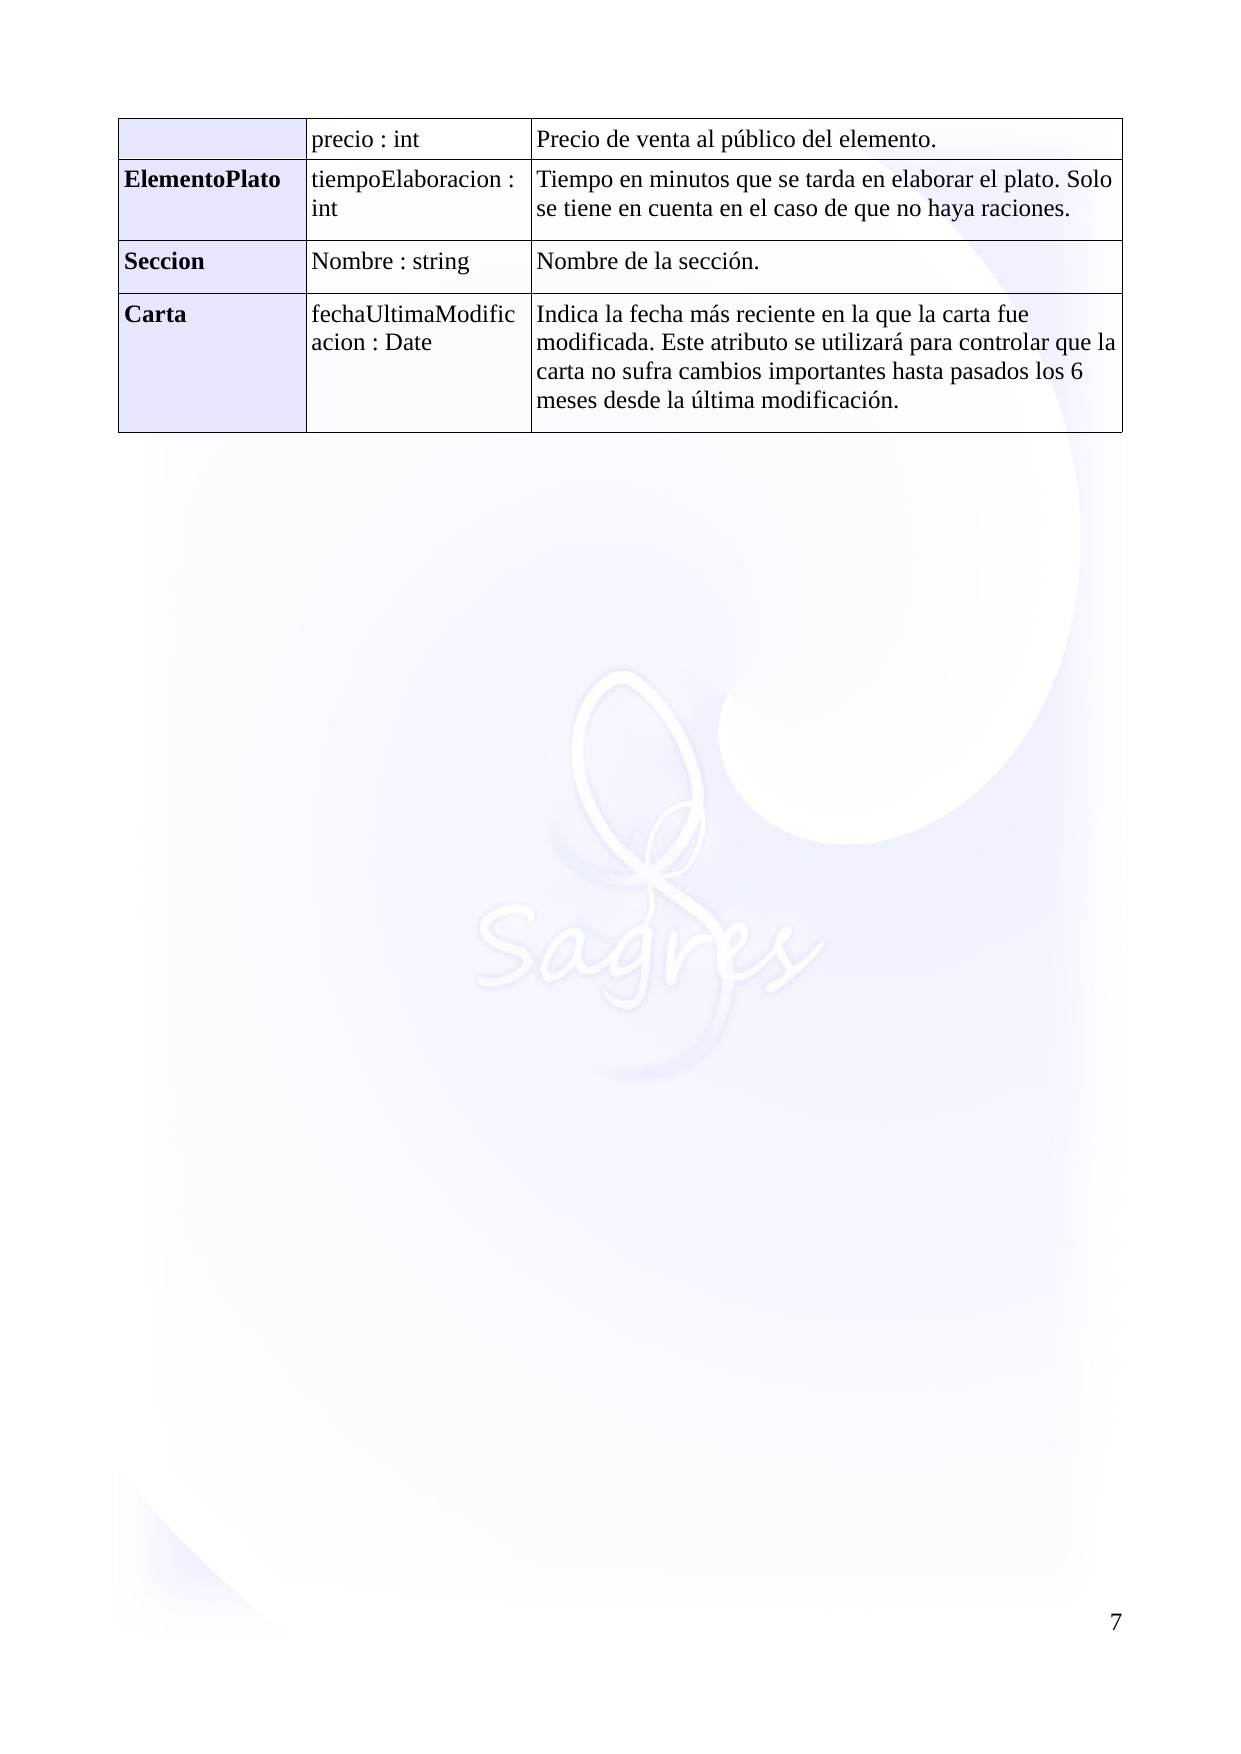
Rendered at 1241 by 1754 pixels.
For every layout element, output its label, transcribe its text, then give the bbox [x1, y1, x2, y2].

table_cell Nombre : string [307, 241, 531, 293]
table_cell Indica la fecha más reciente en la que la carta fue modificada. Este atributo se utilizará para controlar que la carta no sufra cambios importantes hasta pasados los 6 meses desde la última modificación. [532, 294, 1122, 432]
table_cell Precio de venta al público del elemento. [532, 119, 1122, 158]
picture [118, 433, 1122, 1636]
table_cell Seccion [119, 241, 306, 293]
table_cell tiempoElaboracion : int [307, 160, 531, 240]
table_cell Carta [119, 294, 306, 432]
table_cell fechaUltimaModificacion : Date [307, 294, 531, 432]
table_cell Nombre de la sección. [532, 241, 1122, 293]
table_cell [119, 119, 306, 158]
table_cell precio : int [307, 119, 531, 158]
table_cell ElementoPlato [119, 160, 306, 240]
table_cell Tiempo en minutos que se tarda en elaborar el plato. Solo se tiene en cuenta en el caso de que no haya raciones. [532, 160, 1122, 240]
